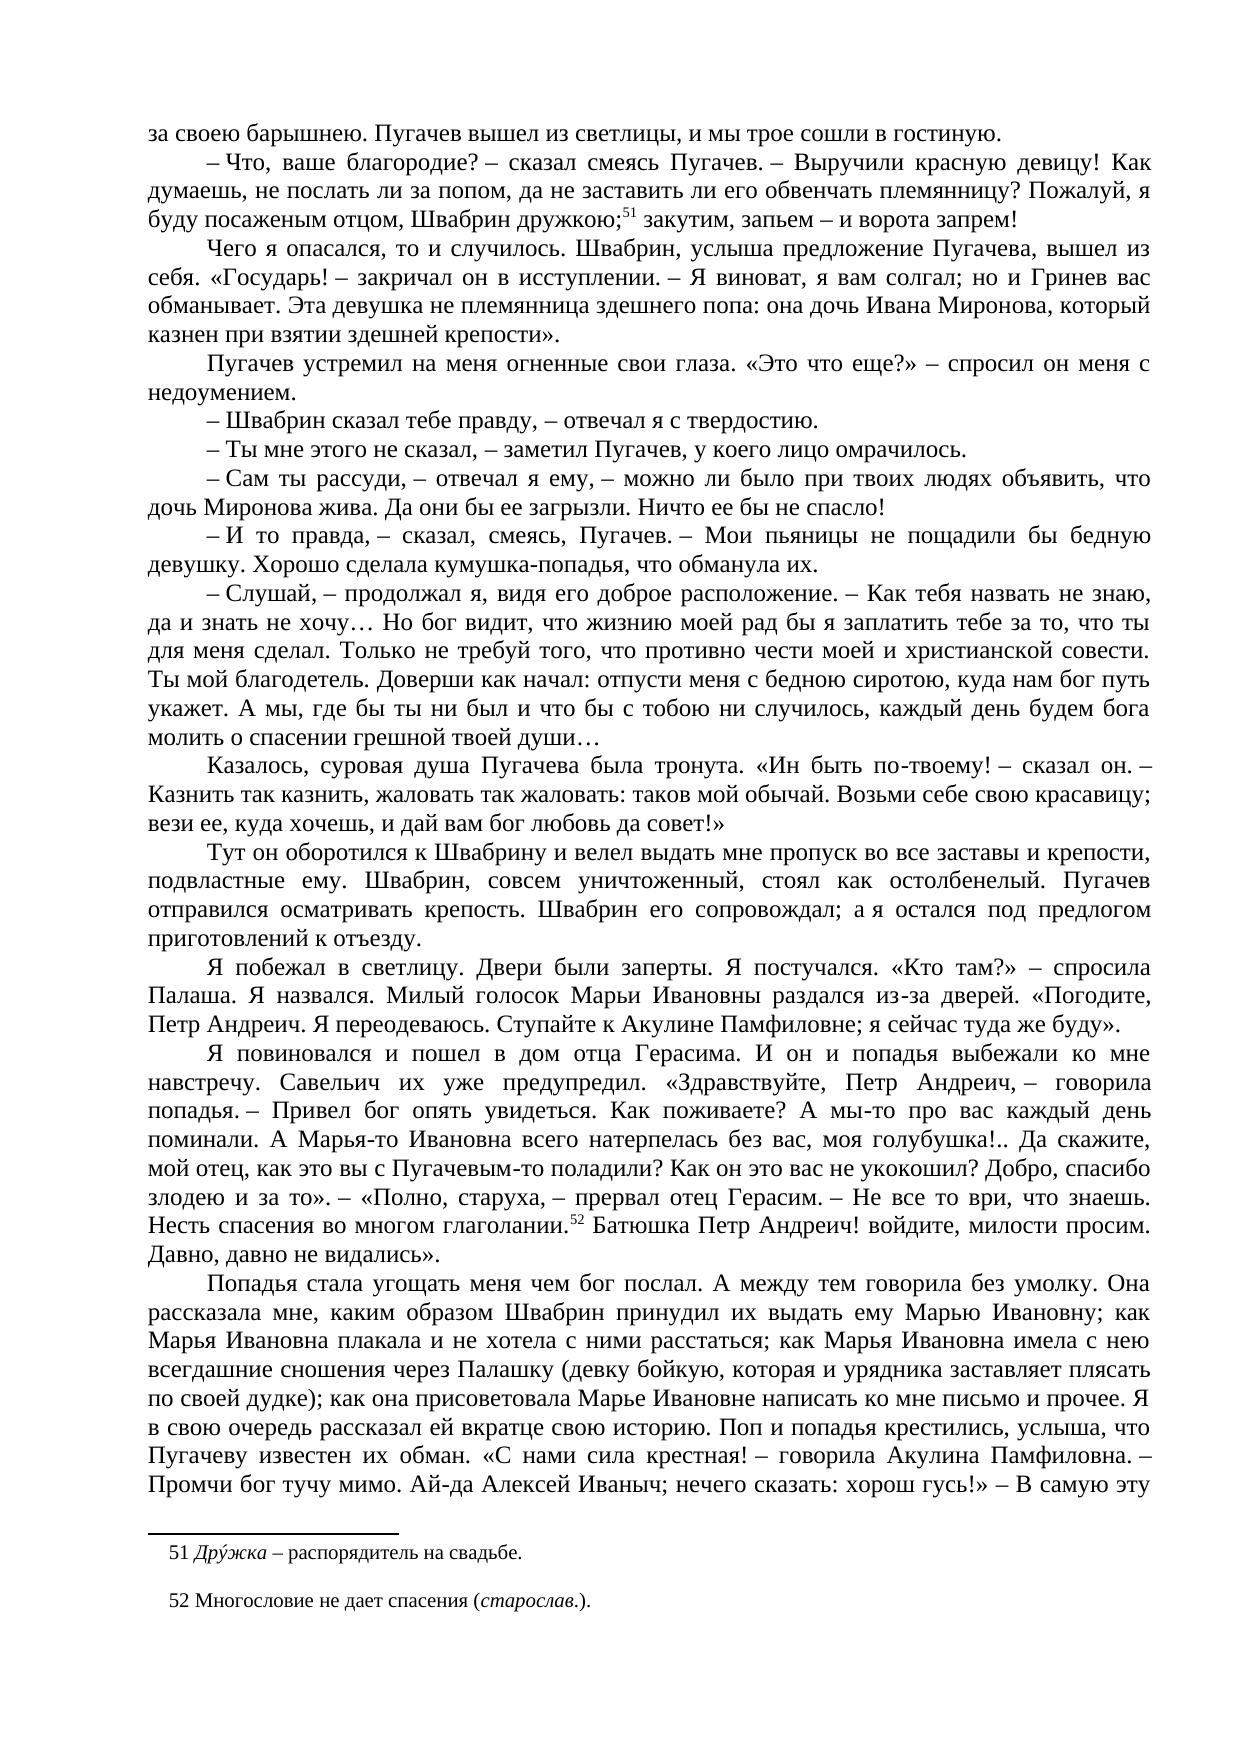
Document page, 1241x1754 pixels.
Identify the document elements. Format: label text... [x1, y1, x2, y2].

text – Швабрин сказал тебе правду, – отвечал я с твердостию. [148, 406, 1152, 434]
text Пугачев устремил на меня огненные свои глаза. «Это что еще?» – спросил он меня с недоумением. [148, 348, 1152, 406]
text Попадья стала угощать меня чем бог послал. А между тем говорила без умолку. Она рассказала мне, каким образом Швабрин принудил их выдать ему Марью Ивановну; как Марья Ивановна плакала и не хотела с ними расстаться; как Марья Ивановна имела с нею всегдашние сношения через Палашку (девку бойкую, которая и урядника заставляет плясать по своей дудке); как она присоветовала Марье Ивановне написать ко мне письмо и прочее. Я в свою очередь рассказал ей вкратце свою историю. Поп и попадья крестились, услыша, что Пугачеву известен их обман. «С нами сила крестная! – говорила Акулина Памфиловна. – Промчи бог тучу мимо. Ай‑да Алексей Иваныч; нечего сказать: хорош гусь!» – В самую эту [148, 1268, 1152, 1498]
text – Что, ваше благородие? – сказал смеясь Пугачев. – Выручили красную девицу! Как думаешь, не послать ли за попом, да не заставить ли его обвенчать племянницу? Пожалуй, я буду посаженым отцом, Швабрин дружкою; закутим, запьем – и ворота запрем! [148, 147, 1152, 233]
text Казалось, суровая душа Пугачева была тронута. «Ин быть по‑твоему! – сказал он. – Казнить так казнить, жаловать так жаловать: таков мой обычай. Возьми себе свою красавицу; вези ее, куда хочешь, и дай вам бог любовь да совет!» [148, 751, 1152, 837]
text Многословие не дает спасения (старослав.). [148, 1588, 1152, 1612]
text Тут он оборотился к Швабрину и велел выдать мне пропуск во все заставы и крепости, подвластные ему. Швабрин, совсем уничтоженный, стоял как остолбенелый. Пугачев отправился осматривать крепость. Швабрин его сопровождал; а я остался под предлогом приготовлений к отъезду. [148, 837, 1152, 952]
text за своею барышнею. Пугачев вышел из светлицы, и мы трое сошли в гостиную. [148, 118, 1152, 147]
text Я побежал в светлицу. Двери были заперты. Я постучался. «Кто там?» – спросила Палаша. Я назвался. Милый голосок Марьи Ивановны раздался из‑за дверей. «Погодите, Петр Андреич. Я переодеваюсь. Ступайте к Акулине Памфиловне; я сейчас туда же буду». [148, 952, 1152, 1038]
text – Слушай, – продолжал я, видя его доброе расположение. – Как тебя назвать не знаю, да и знать не хочу… Но бог видит, что жизнию моей рад бы я заплатить тебе за то, что ты для меня сделал. Только не требуй того, что противно чести моей и христианской совести. Ты мой благодетель. Доверши как начал: отпусти меня с бедною сиротою, куда нам бог путь укажет. А мы, где бы ты ни был и что бы с тобою ни случилось, каждый день будем бога молить о спасении грешной твоей души… [148, 578, 1152, 751]
text Дрýжка – распорядитель на свадьбе. [148, 1539, 1152, 1564]
text Я повиновался и пошел в дом отца Герасима. И он и попадья выбежали ко мне навстречу. Савельич их уже предупредил. «Здравствуйте, Петр Андреич, – говорила попадья. – Привел бог опять увидеться. Как поживаете? А мы‑то про вас каждый день поминали. А Марья‑то Ивановна всего натерпелась без вас, моя голубушка!.. Да скажите, мой отец, как это вы с Пугачевым‑то поладили? Как он это вас не укокошил? Добро, спасибо злодею и за то». – «Полно, старуха, – прервал отец Герасим. – Не все то ври, что знаешь. Несть спасения во многом глаголании. Батюшка Петр Андреич! войдите, милости просим. Давно, давно не видались». [148, 1038, 1152, 1268]
text – Ты мне этого не сказал, – заметил Пугачев, у коего лицо омрачилось. [148, 434, 1152, 463]
text Чего я опасался, то и случилось. Швабрин, услыша предложение Пугачева, вышел из себя. «Государь! – закричал он в исступлении. – Я виноват, я вам солгал; но и Гринев вас обманывает. Эта девушка не племянница здешнего попа: она дочь Ивана Миронова, который казнен при взятии здешней крепости». [148, 233, 1152, 348]
text – Сам ты рассуди, – отвечал я ему, – можно ли было при твоих людях объявить, что дочь Миронова жива. Да они бы ее загрызли. Ничто ее бы не спасло! [148, 463, 1152, 521]
text – И то правда, – сказал, смеясь, Пугачев. – Мои пьяницы не пощадили бы бедную девушку. Хорошо сделала кумушка‑попадья, что обманула их. [148, 521, 1152, 578]
